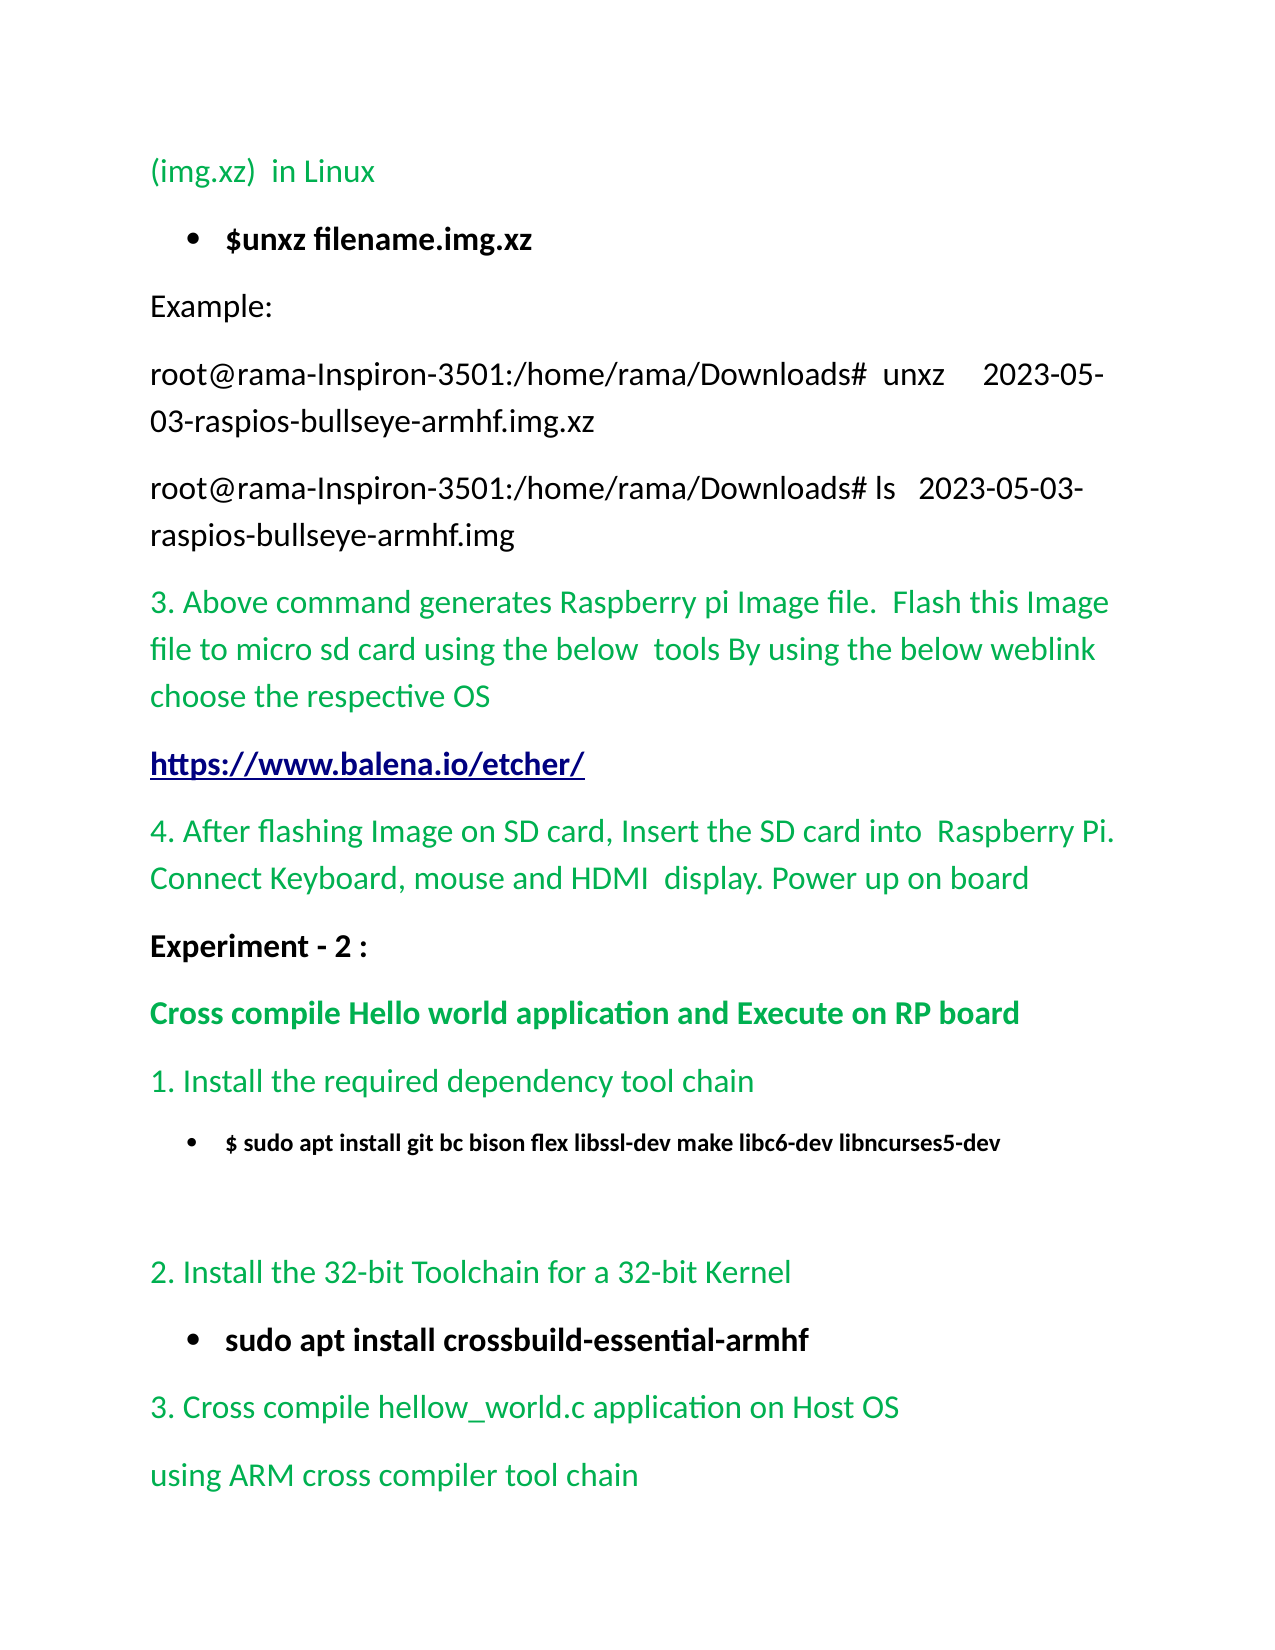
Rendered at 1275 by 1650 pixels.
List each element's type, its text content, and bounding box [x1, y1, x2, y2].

text 1. Install the required dependency tool chain [150, 1060, 1125, 1101]
list $unxz filename.img.xz [187, 218, 1125, 258]
text Example: [150, 285, 1125, 326]
text Experiment - 2 : [150, 925, 1125, 965]
text 3. Cross compile hellow_world.c application on Host OS [150, 1386, 1125, 1427]
text 4. After flashing Image on SD card, Insert the SD card into Raspberry Pi. Connect Keyboard, mouse and HDMI display. Power up on board [150, 810, 1125, 898]
text root@rama-Inspiron-3501:/home/rama/Downloads# ls 2023-05-03-raspios-bullseye-armhf.img [150, 467, 1125, 555]
text using ARM cross compiler tool chain [150, 1454, 1125, 1494]
text (img.xz) in Linux [150, 150, 1125, 191]
text 2. Install the 32-bit Toolchain for a 32-bit Kernel [150, 1251, 1125, 1292]
text Cross compile Hello world application and Execute on RP board [150, 992, 1125, 1033]
list sudo apt install crossbuild-essential-armhf [187, 1318, 1125, 1359]
text root@rama-Inspiron-3501:/home/rama/Downloads# unxz 2023-05-03-raspios-bullseye-armhf.img.xz [150, 353, 1125, 440]
text https://www.balena.io/etcher/ [150, 743, 1125, 783]
list $ sudo apt install git bc bison flex libssl-dev make libc6-dev libncurses5-dev [187, 1127, 1125, 1158]
text 3. Above command generates Raspberry pi Image file. Flash this Image file to micro sd card using the below tools By using the below weblink choose the respective OS [150, 582, 1125, 716]
